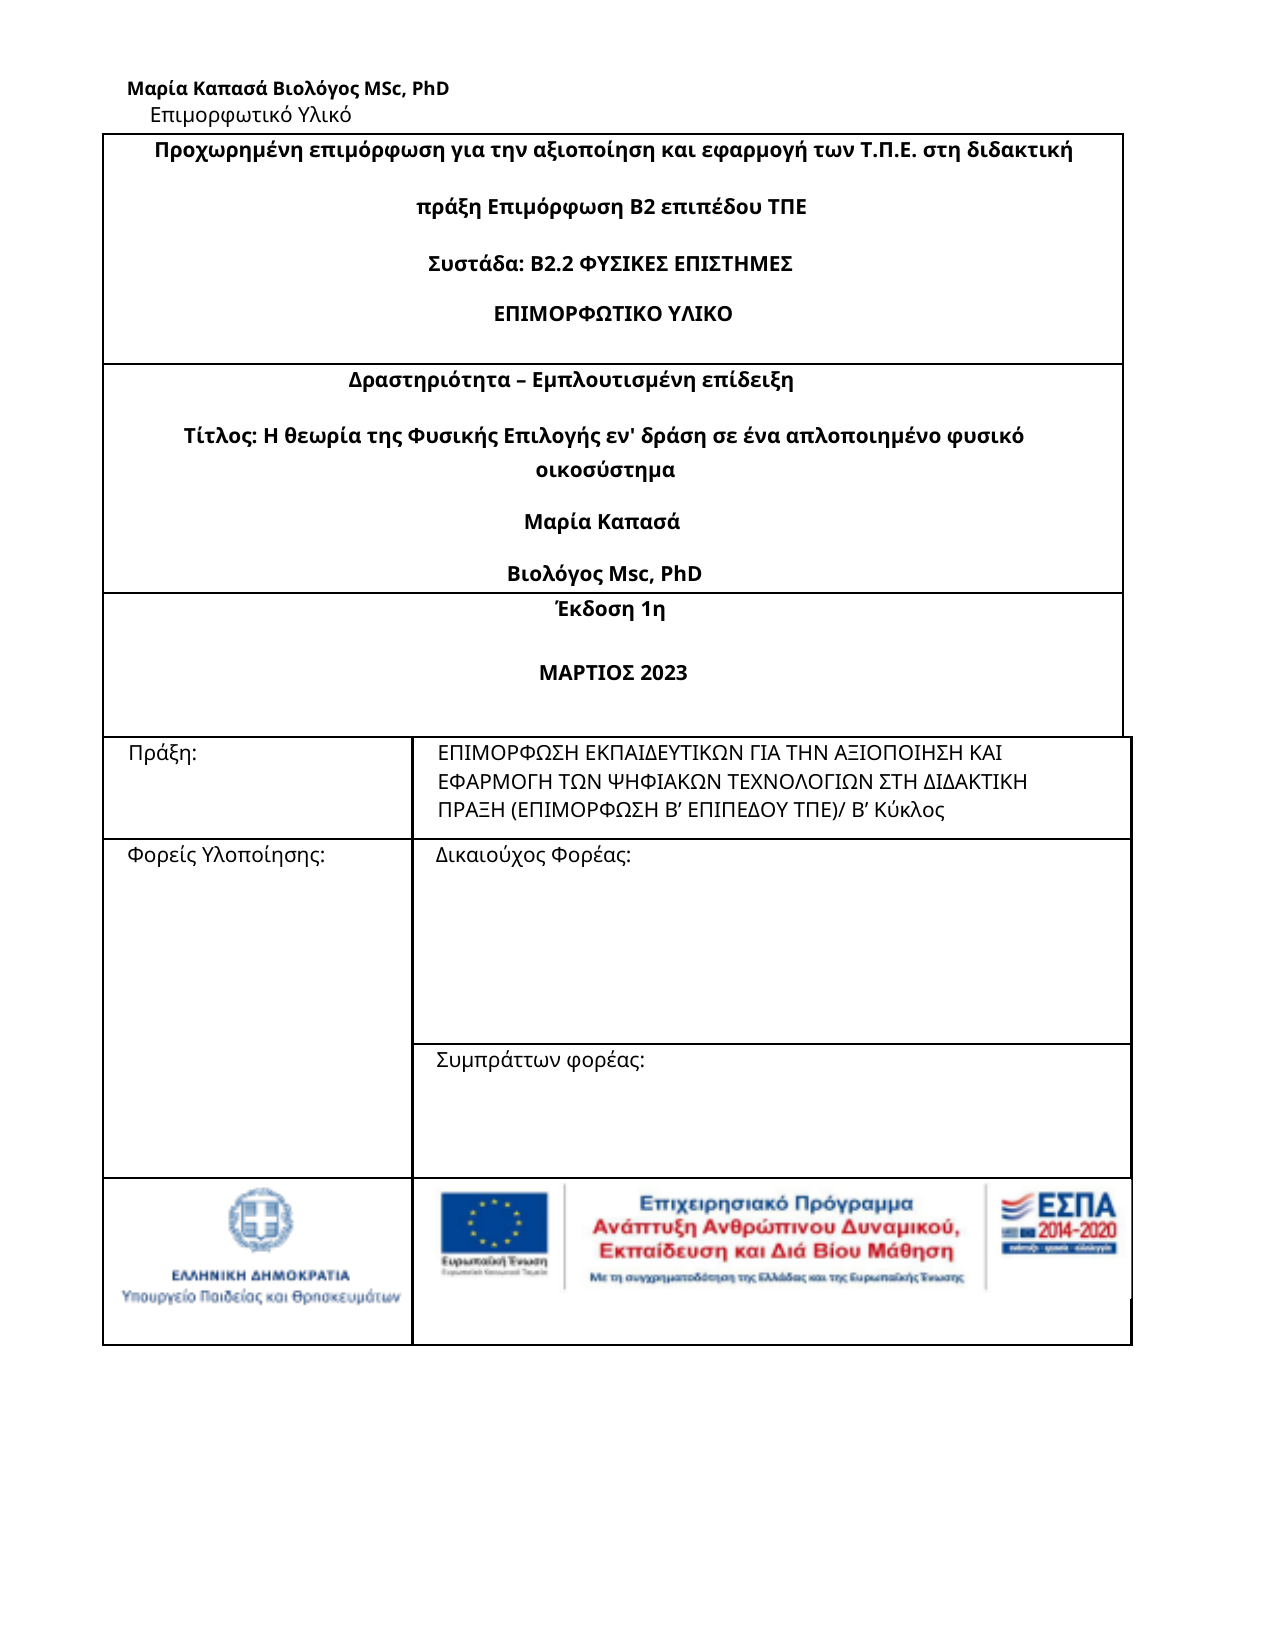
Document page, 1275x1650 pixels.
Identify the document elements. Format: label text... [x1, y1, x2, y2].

table_header Προχωρημένη επιμόρφωση για την αξιοποίηση και εφαρμογή των Τ.Π.Ε. στη διδακτική πράξη Επιμόρφωση Β2 επιπέδου ΤΠΕ Συστάδα: Β2.2 ΦΥΣΙΚΕΣ ΕΠΙΣΤΗΜΕΣ ΕΠΙΜΟΡΦΩΤΙΚΟ ΥΛΙΚΟ [104, 135, 1122, 363]
table_cell [104, 1179, 411, 1344]
table_header [1124, 133, 1131, 363]
table_cell Πράξη: [104, 738, 411, 838]
table_cell Δραστηριότητα – Εμπλουτισμένη επίδειξη Τίτλος: H θεωρία της Φυσικής Επιλογής εν' δράση σε ένα απλοποιημένο φυσικό οικοσύστημα Μαρία Καπασά Βιολόγος Msc, PhD [104, 365, 1122, 592]
table_cell [1124, 592, 1131, 736]
picture [425, 1180, 1132, 1298]
table_cell Έκδοση 1η ΜΑΡΤΙΟΣ 2023 [104, 594, 1122, 736]
text Επιμορφωτικό Υλικό [149, 101, 1160, 129]
table_cell Δικαιούχος Φορέας: [414, 840, 1130, 1043]
table_cell [414, 1179, 1130, 1344]
table_cell Συμπράττων φορέας: [414, 1045, 1130, 1177]
table_cell ΕΠΙΜΟΡΦΩΣΗ ΕΚΠΑΙΔΕΥΤΙΚΩΝ ΓΙΑ ΤΗΝ ΑΞΙΟΠΟΙΗΣΗ ΚΑΙ ΕΦΑΡΜΟΓΗ ΤΩΝ ΨΗΦΙΑΚΩΝ ΤΕΧΝΟΛΟΓΙΩΝ ΣΤΗ ΔΙΔΑΚΤΙΚΗ ΠΡΑΞΗ (ΕΠΙΜΟΡΦΩΣΗ Β’ ΕΠΙΠΕΔΟΥ ΤΠΕ)/ Β’ Κύκλος [414, 738, 1130, 838]
table_cell [1124, 363, 1131, 592]
table_cell Φορείς Υλοποίησης: [104, 840, 411, 1177]
picture [115, 1180, 406, 1326]
